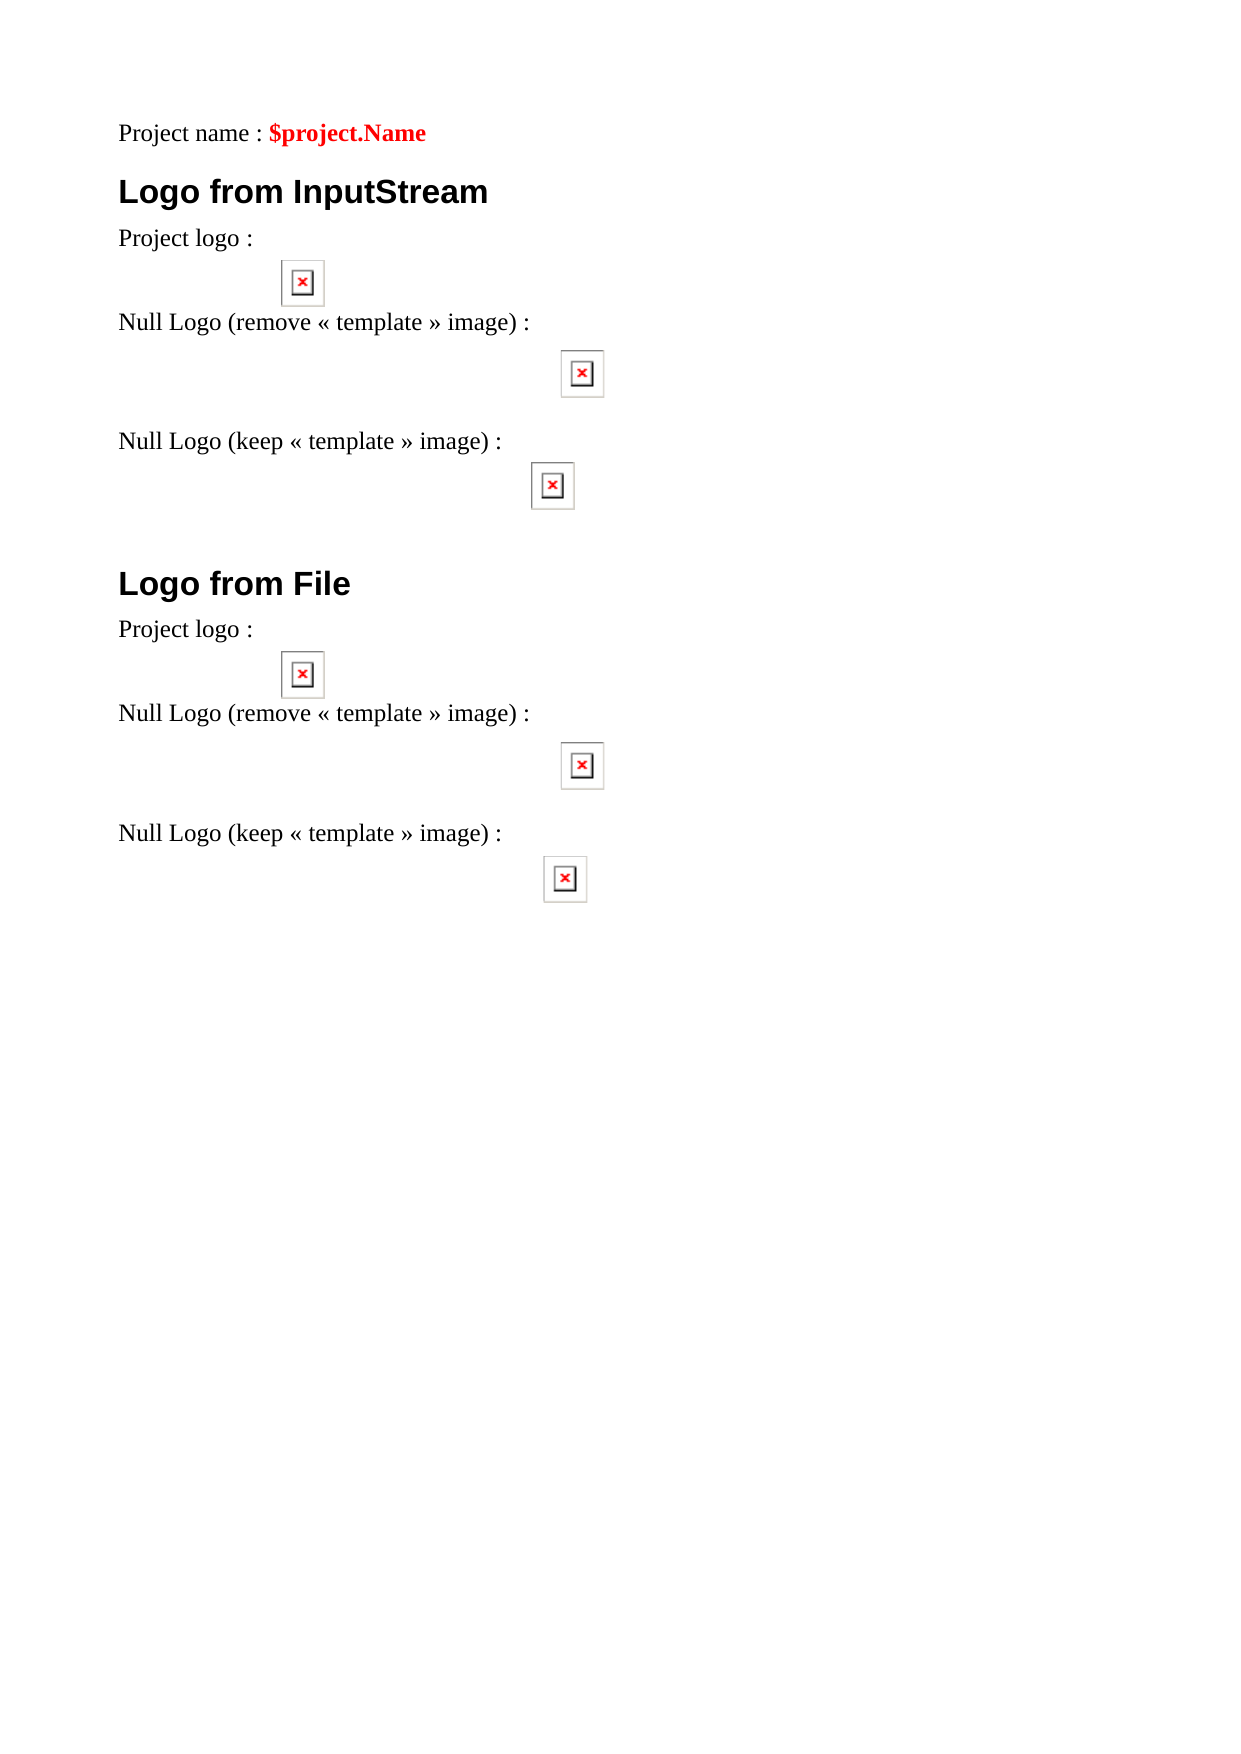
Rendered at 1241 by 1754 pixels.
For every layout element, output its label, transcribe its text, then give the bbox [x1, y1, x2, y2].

picture [281, 651, 325, 699]
text Project name : $project.Name [118, 118, 1122, 147]
text Null Logo (remove « template » image) : [118, 643, 1122, 727]
picture [281, 260, 325, 307]
picture [560, 350, 605, 398]
picture [531, 462, 575, 510]
text Project logo : [118, 223, 1122, 252]
text Null Logo (keep « template » image) : [118, 426, 1122, 455]
subtitle Logo from File [118, 563, 1122, 602]
text Null Logo (remove « template » image) : [118, 252, 1122, 336]
text Null Logo (keep « template » image) : [118, 818, 1122, 847]
picture [560, 742, 605, 790]
subtitle Logo from InputStream [118, 172, 1122, 211]
picture [543, 856, 588, 903]
text Project logo : [118, 614, 1122, 643]
